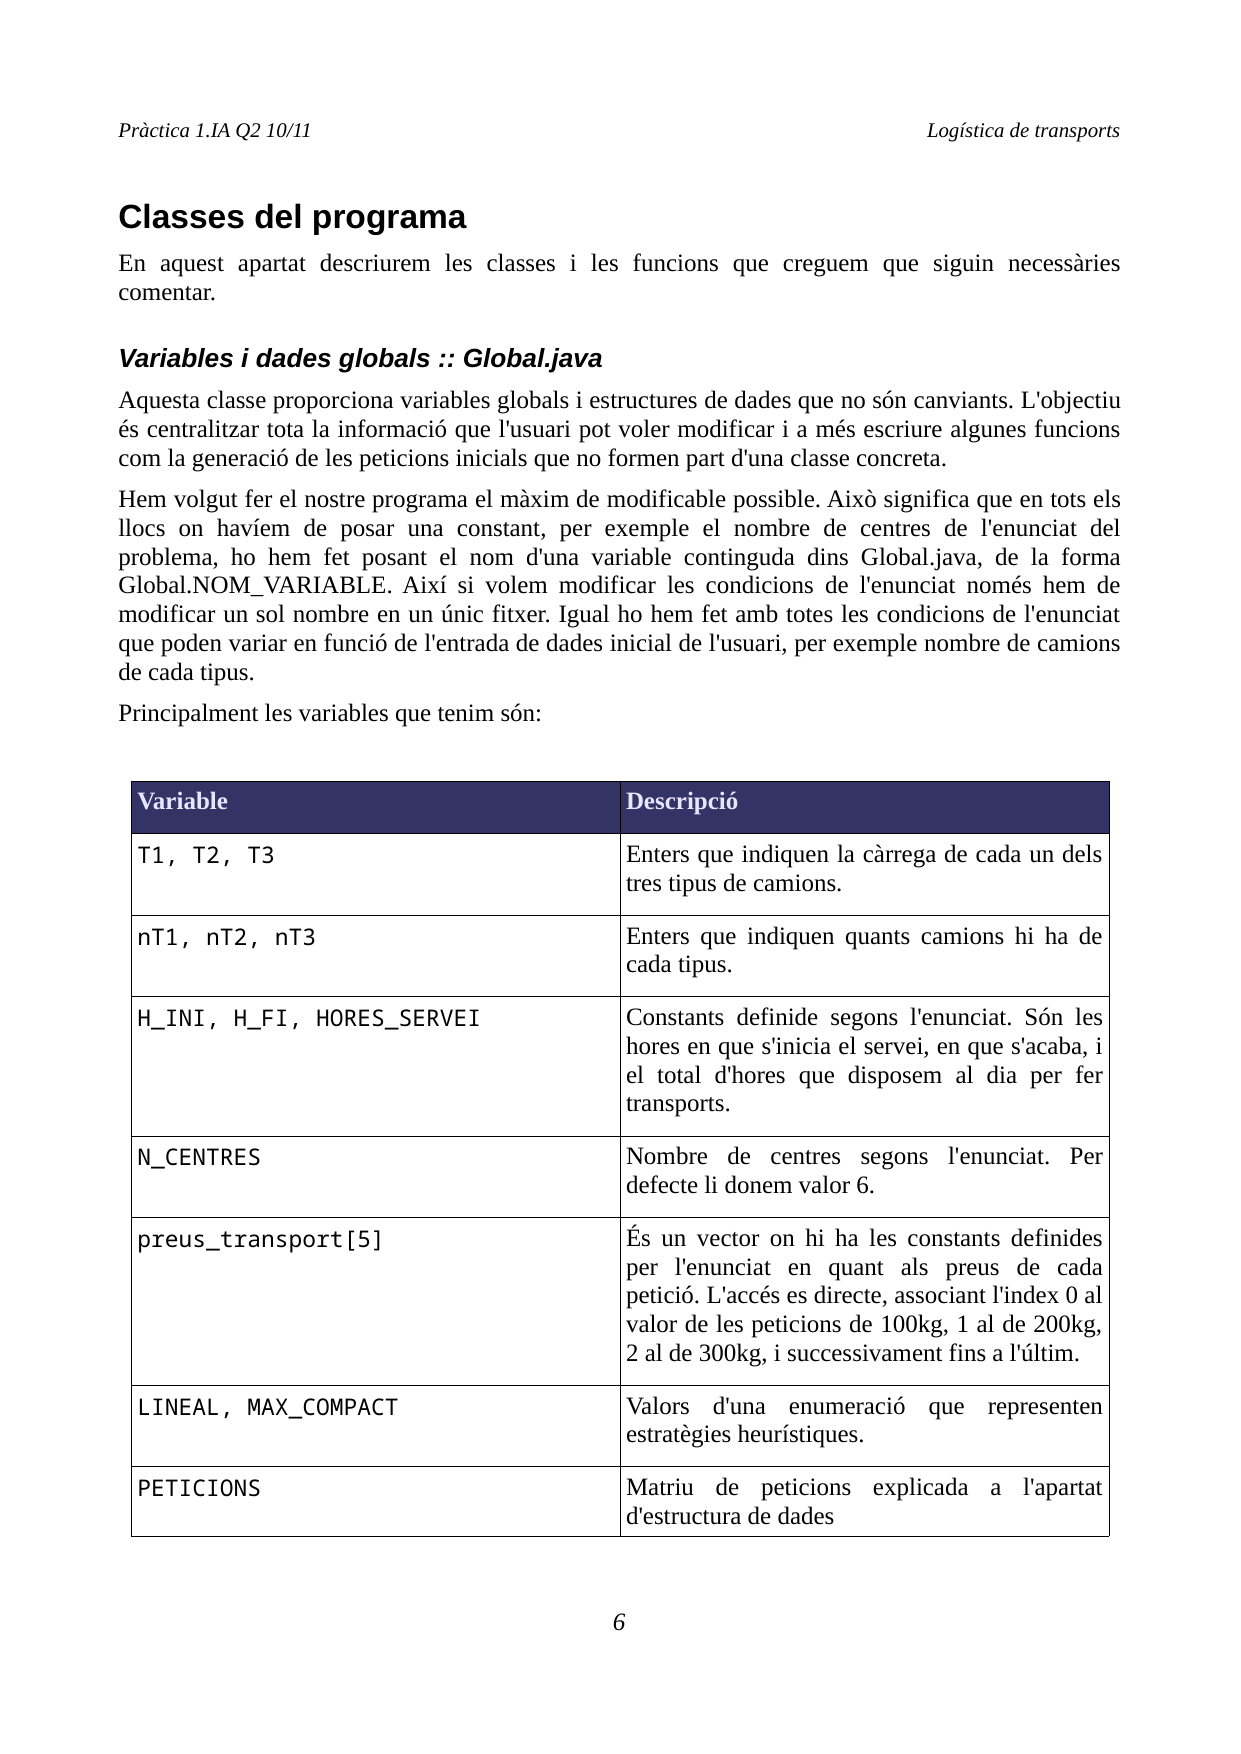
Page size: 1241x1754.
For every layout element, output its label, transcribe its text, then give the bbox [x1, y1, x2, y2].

table_cell És un vector on hi ha les constants definides per l'enunciat en quant als preus de cada petició. L'accés es directe, associant l'index 0 al valor de les peticions de 100kg, 1 al de 200kg, 2 al de 300kg, i successivament fins a l'últim. [621, 1218, 1109, 1385]
subtitle Classes del programa [118, 197, 1122, 235]
text Aquesta classe proporciona variables globals i estructures de dades que no són canviants. L'objectiu és centralitzar tota la informació que l'usuari pot voler modificar i a més escriure algunes funcions com la generació de les peticions inicials que no formen part d'una classe concreta. [118, 386, 1122, 472]
table_cell preus_transport[5] [132, 1218, 620, 1385]
subtitle Variables i dades globals :: Global.java [118, 343, 1122, 373]
table_cell Constants definide segons l'enunciat. Són les hores en que s'inicia el servei, en que s'acaba, i el total d'hores que disposem al dia per fer transports. [621, 997, 1109, 1136]
table_cell Valors d'una enumeració que representen estratègies heurístiques. [621, 1386, 1109, 1466]
text Hem volgut fer el nostre programa el màxim de modificable possible. Això significa que en tots els llocs on havíem de posar una constant, per exemple el nombre de centres de l'enunciat del problema, ho hem fet posant el nom d'una variable continguda dins Global.java, de la forma Global.NOM_VARIABLE. Així si volem modificar les condicions de l'enunciat només hem de modificar un sol nombre en un únic fitxer. Igual ho hem fet amb totes les condicions de l'enunciat que poden variar en funció de l'entrada de dades inicial de l'usuari, per exemple nombre de camions de cada tipus. [118, 484, 1122, 686]
table_cell PETICIONS [132, 1467, 620, 1536]
text Principalment les variables que tenim són: [118, 698, 1122, 727]
table_cell nT1, nT2, nT3 [132, 916, 620, 996]
table_cell Enters que indiquen quants camions hi ha de cada tipus. [621, 916, 1109, 996]
table_header Descripció [621, 782, 1109, 833]
text En aquest apartat descriurem les classes i les funcions que creguem que siguin necessàries comentar. [118, 248, 1122, 305]
table_cell N_CENTRES [132, 1137, 620, 1217]
table_cell T1, T2, T3 [132, 834, 620, 915]
table_cell Matriu de peticions explicada a l'apartat d'estructura de dades [621, 1467, 1109, 1536]
table_cell H_INI, H_FI, HORES_SERVEI [132, 997, 620, 1136]
table_cell Enters que indiquen la càrrega de cada un dels tres tipus de camions. [621, 834, 1109, 915]
table_cell Nombre de centres segons l'enunciat. Per defecte li donem valor 6. [621, 1137, 1109, 1217]
table_header Variable [132, 782, 620, 833]
table_cell LINEAL, MAX_COMPACT [132, 1386, 620, 1466]
